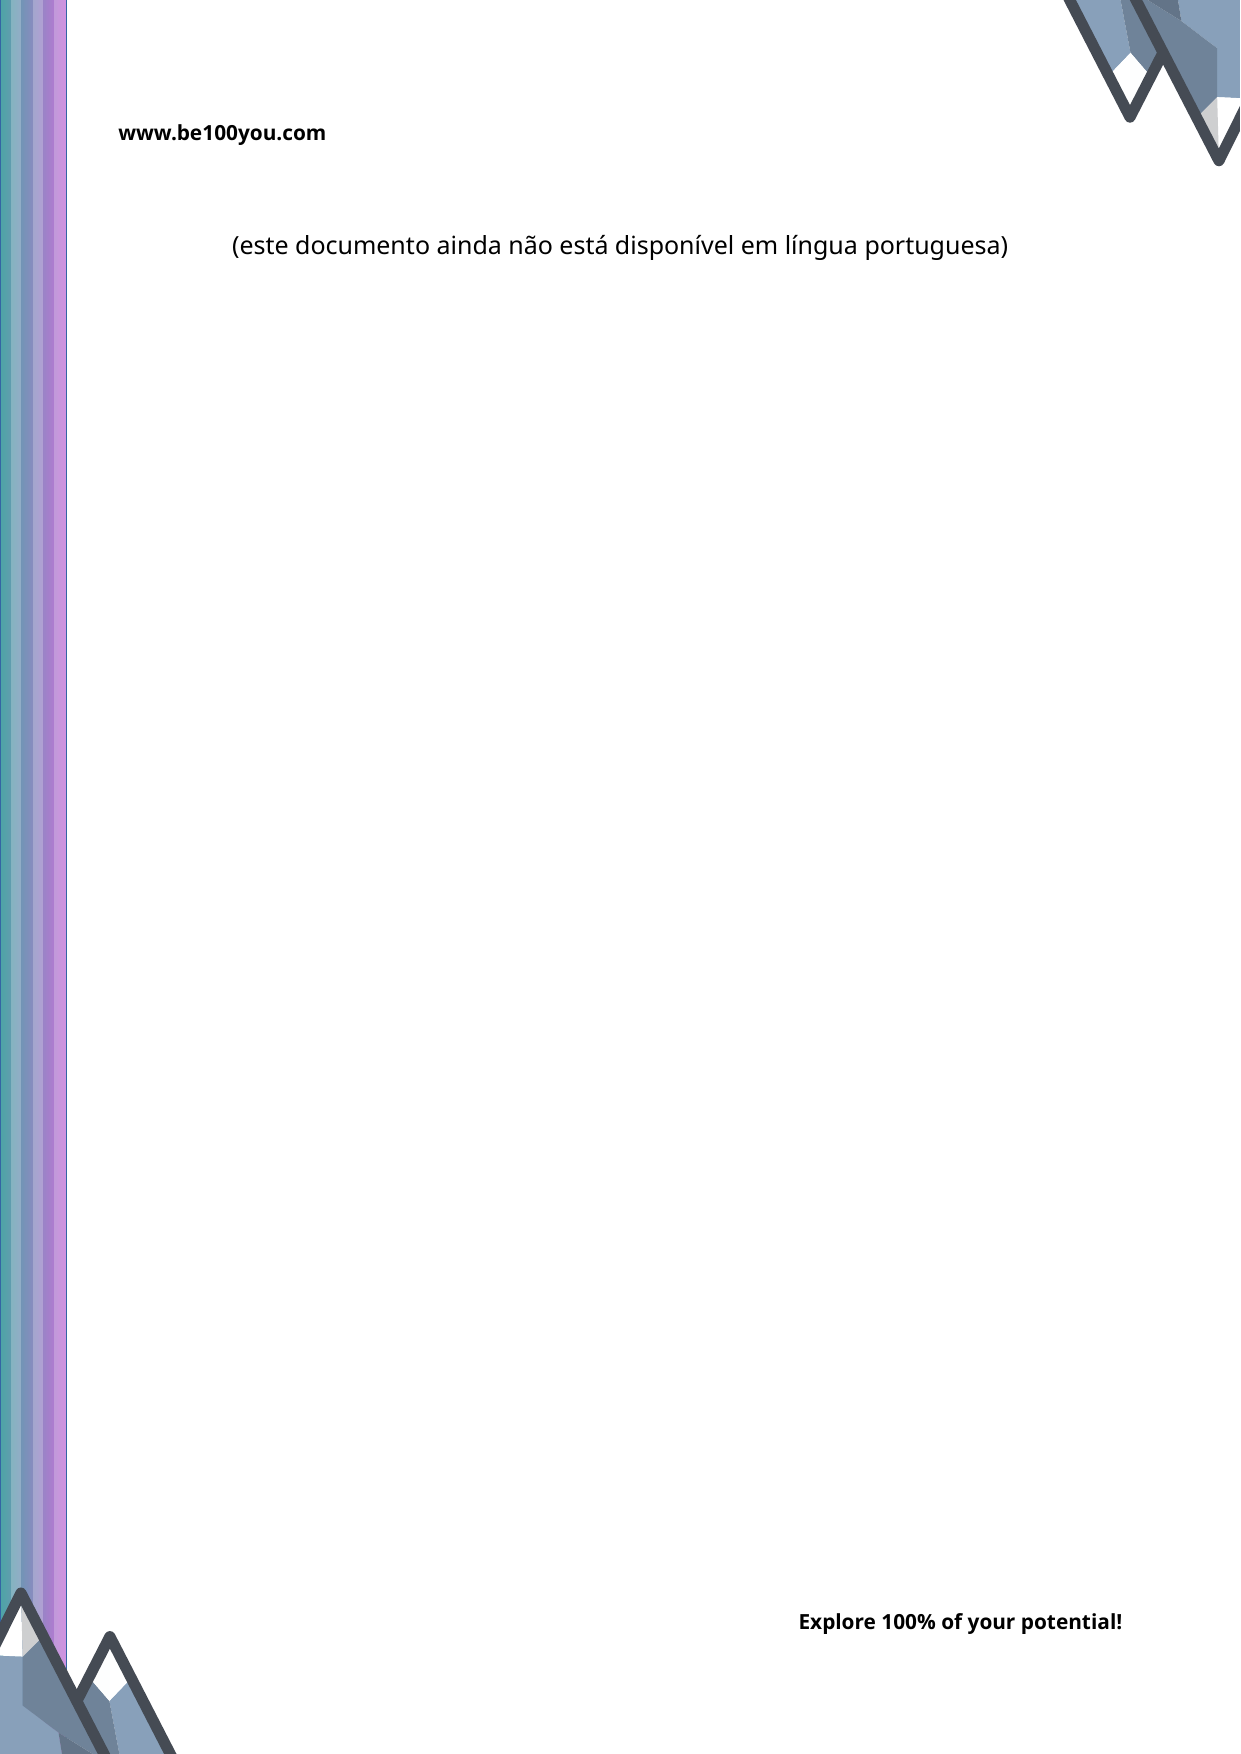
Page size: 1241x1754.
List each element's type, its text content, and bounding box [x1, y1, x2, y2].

text (este documento ainda não está disponível em língua portuguesa) [118, 228, 1122, 262]
